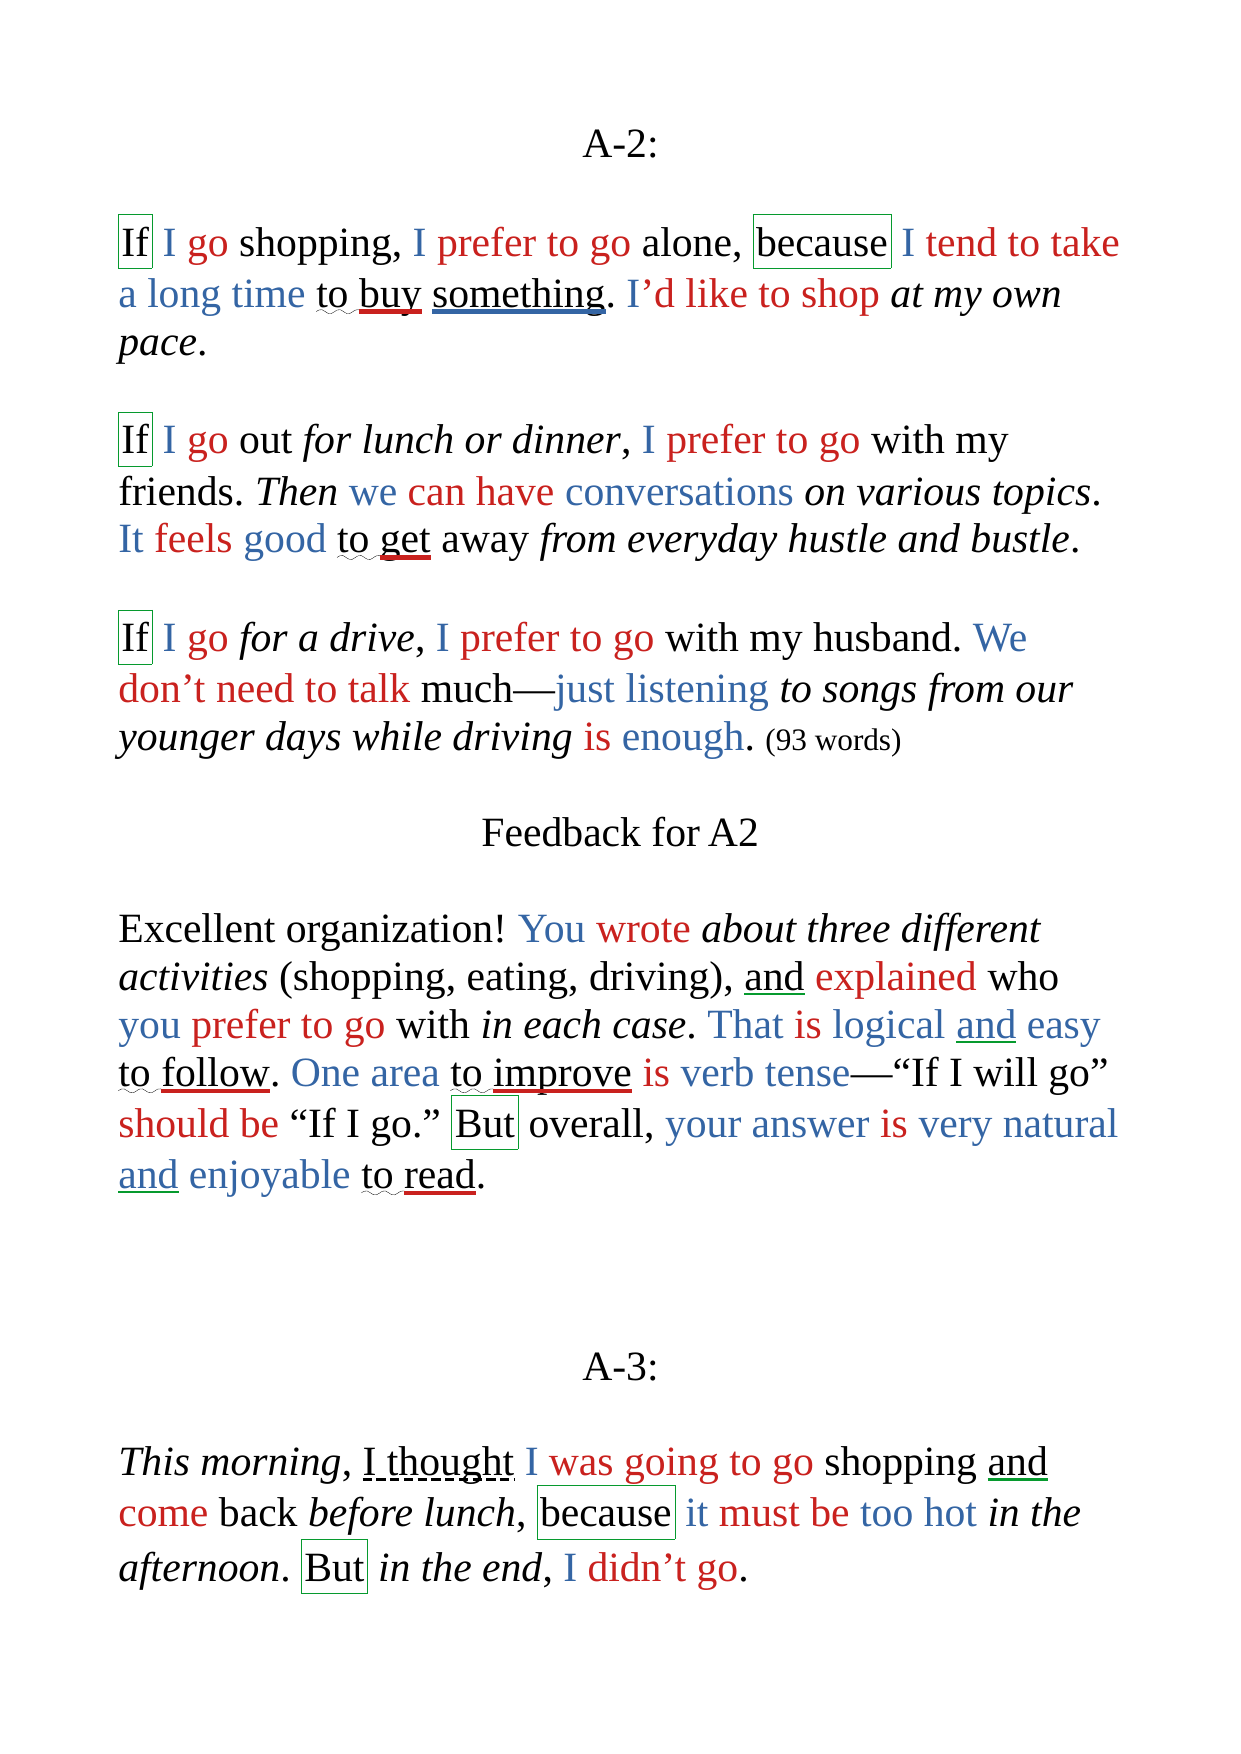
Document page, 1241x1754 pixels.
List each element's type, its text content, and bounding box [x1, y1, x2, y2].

text Excellent organization! You wrote about three different activities (shopping, eating, driving), and explained who you prefer to go with in each case. That is logical and easy to follow. One area to improve is verb tense—“If I will go” should be “If I go.” But overall, your answer is very natural and enjoyable to read. [118, 903, 1122, 1197]
text A-3: [118, 1341, 1122, 1389]
text A-2: [118, 118, 1122, 166]
text If I go out for lunch or dinner, I prefer to go with my friends. Then we can have conversations on various topics. It feels good to get away from everyday hustle and bustle. [118, 412, 1122, 562]
text If I go shopping, I prefer to go alone, because I tend to take a long time to buy something. I’d like to shop at my own pace. [118, 214, 1122, 364]
text If I go for a drive, I prefer to go with my husband. We don’t need to talk much—just listening to songs from our younger days while driving is enough. (93 words) [118, 610, 1122, 760]
text Feedback for A2 [118, 808, 1122, 856]
text This morning, I thought I was going to go shopping and come back before lunch, because it must be too hot in the afternoon. But in the end, I didn’t go. [118, 1437, 1122, 1593]
